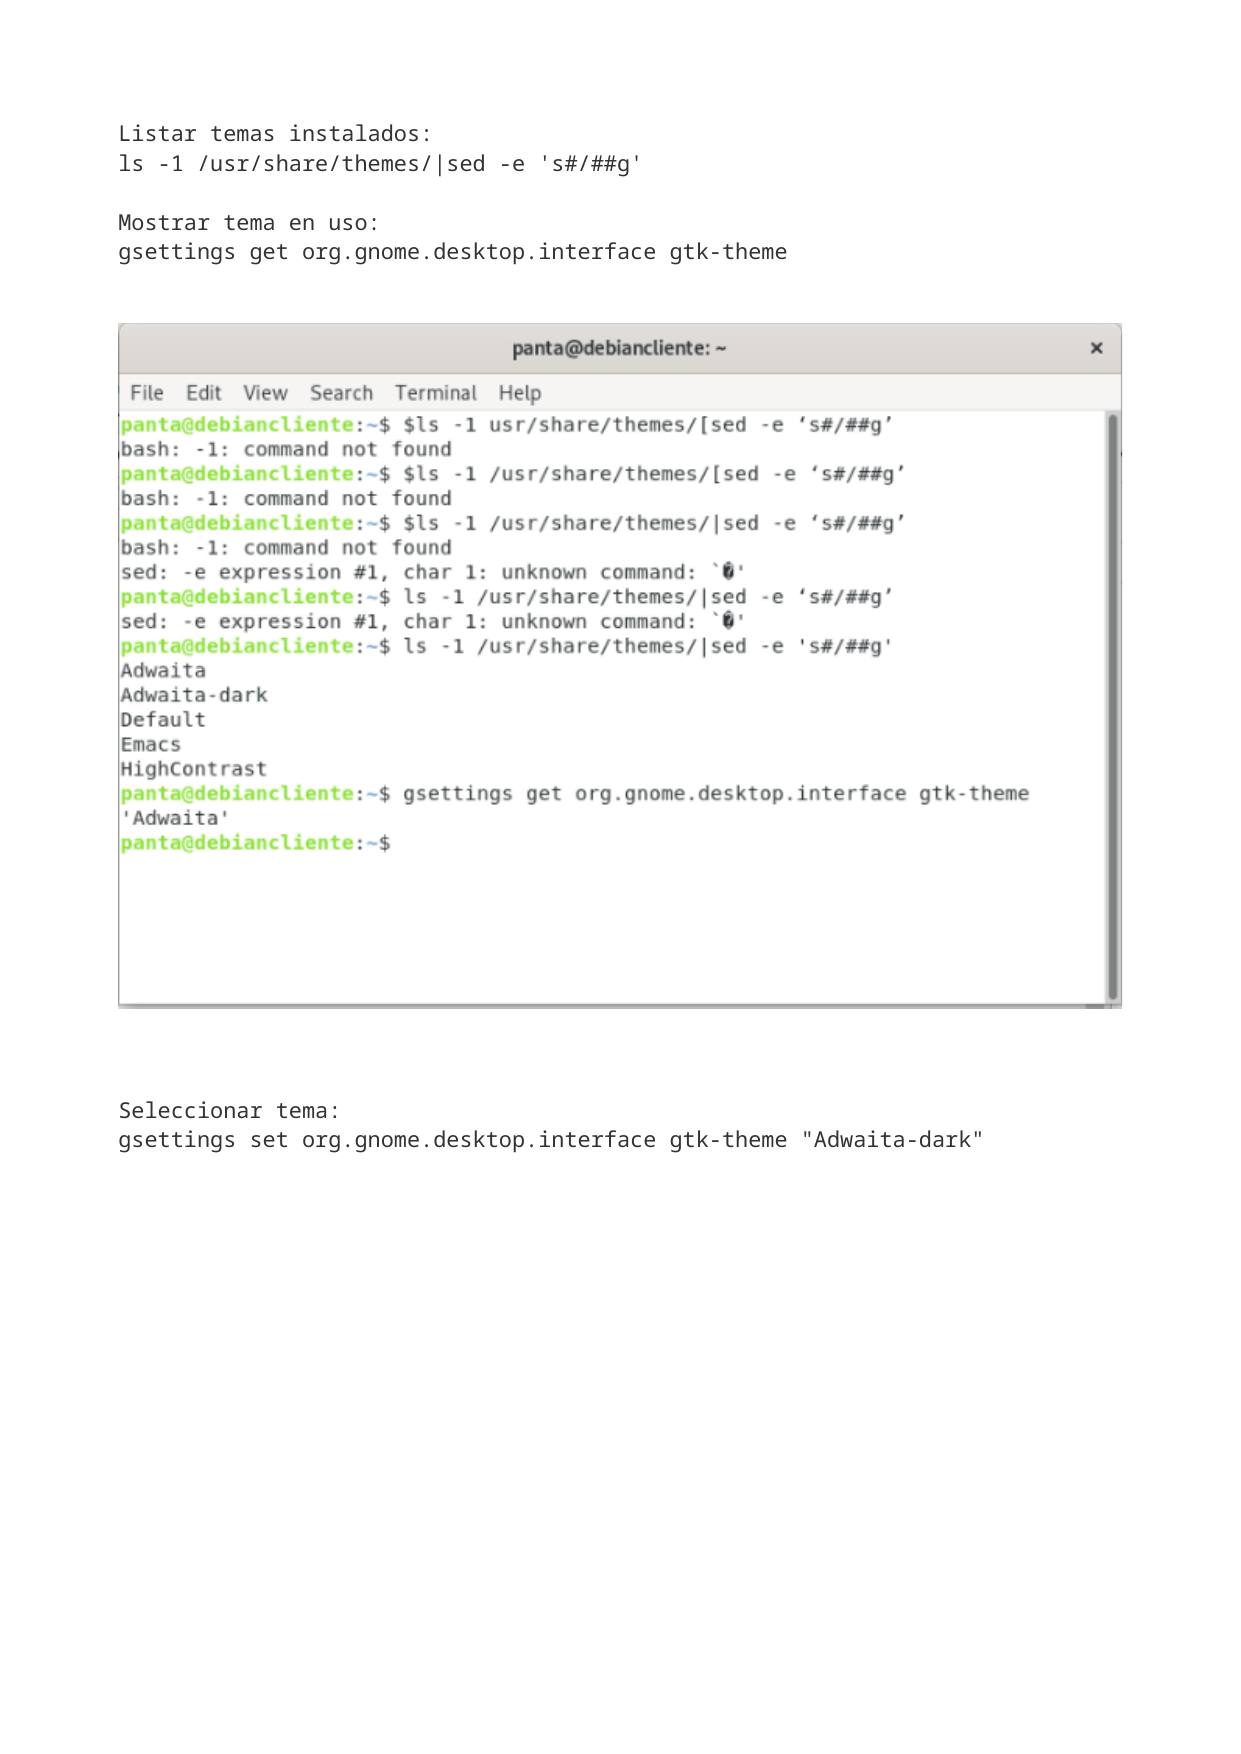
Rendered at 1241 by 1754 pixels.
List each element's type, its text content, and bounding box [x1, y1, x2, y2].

text ls -1 /usr/share/themes/|sed -e 's#/##g' [118, 148, 1122, 206]
text Mostrar tema en uso: [118, 206, 1122, 236]
text Seleccionar tema: [118, 1094, 1122, 1124]
text Listar temas instalados: [118, 118, 1122, 148]
text gsettings get org.gnome.desktop.interface gtk-theme [118, 236, 1122, 266]
picture [118, 323, 1123, 1009]
text gsettings set org.gnome.desktop.interface gtk-theme "Adwaita-dark" [118, 1124, 1122, 1154]
